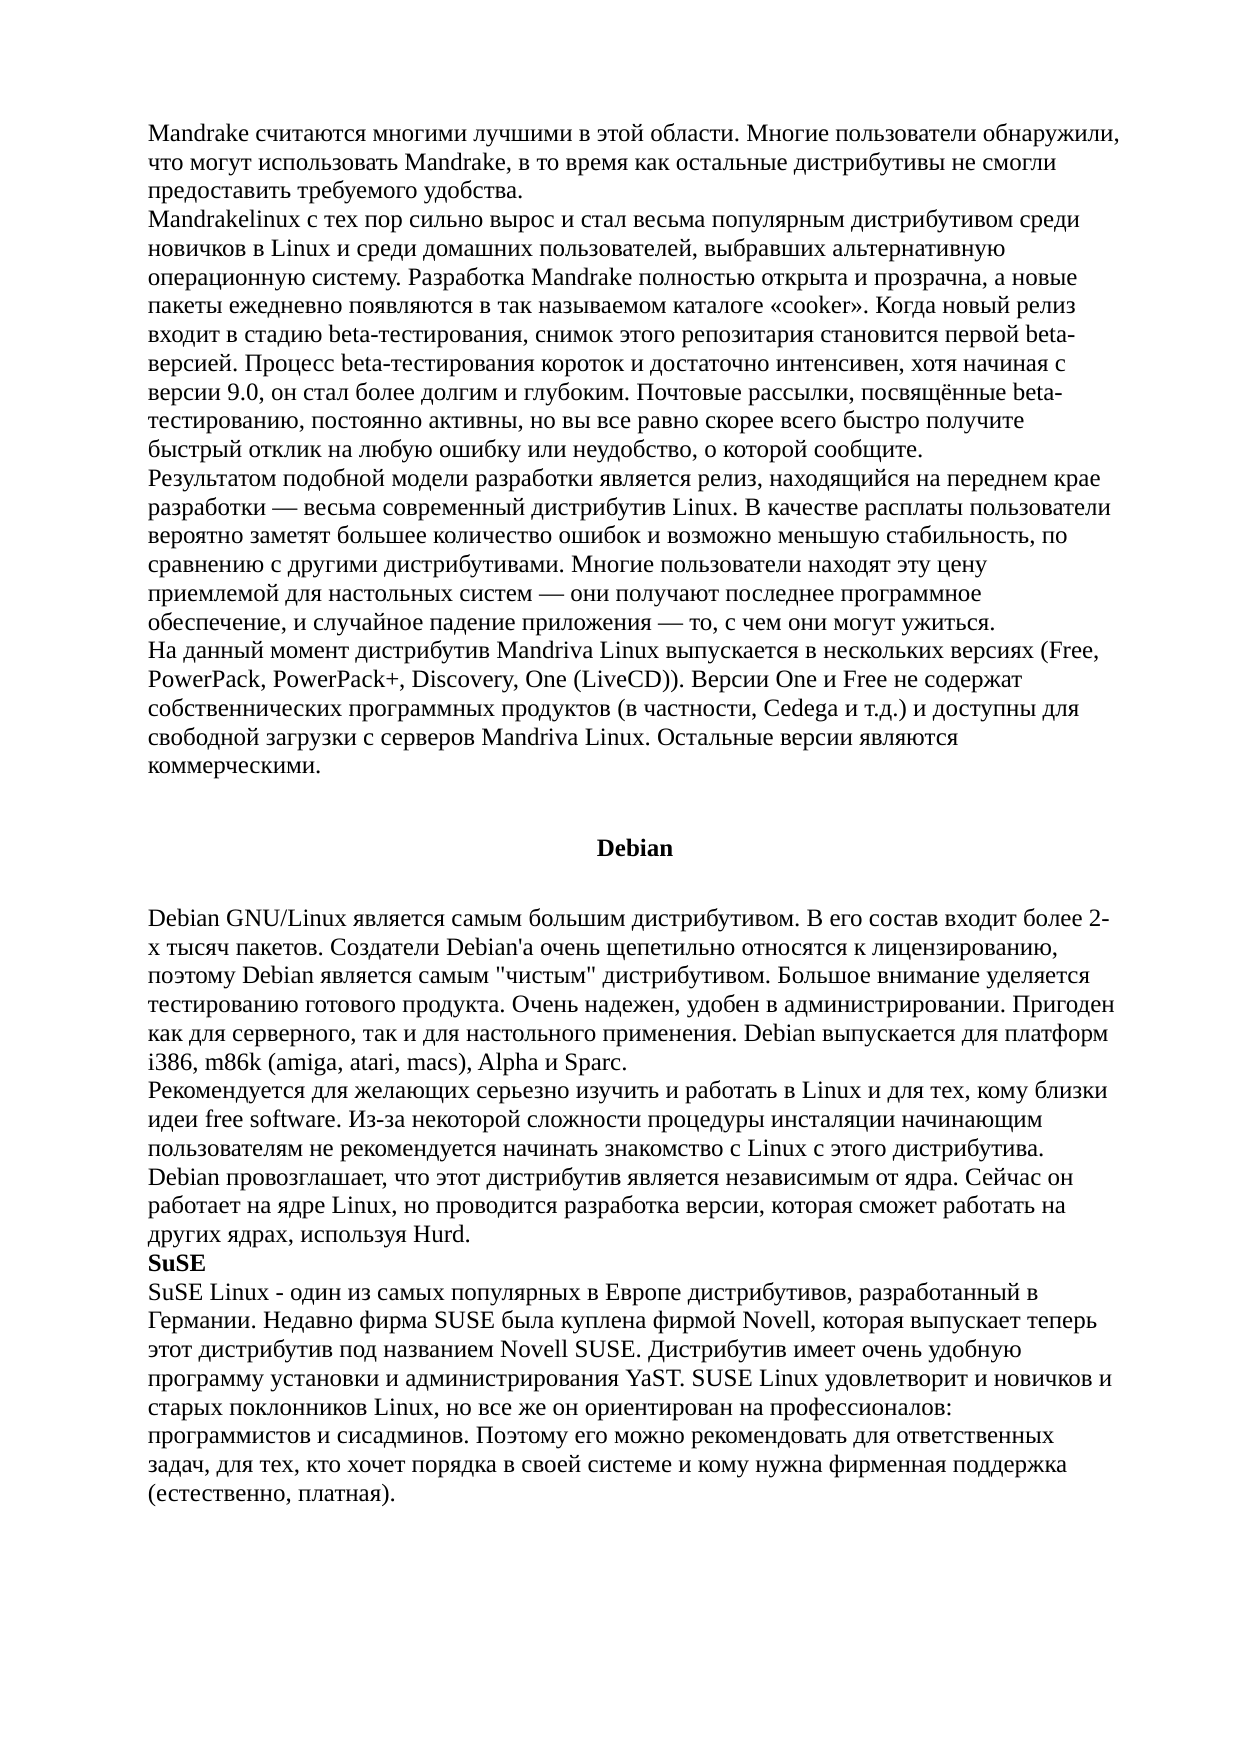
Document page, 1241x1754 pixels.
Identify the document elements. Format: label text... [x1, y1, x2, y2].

text Debian GNU/Linux является самым большим дистрибутивом. В его состав входит более 2-х тысяч пакетов. Создатели Debian'а очень щепетильно относятся к лицензированию, поэтому Debian является самым "чистым" дистрибутивом. Большое внимание уделяется тестированию готового продукта. Очень надежен, удобен в администрировании. Пригоден как для серверного, так и для настольного применения. Debian выпускается для платформ i386, m86k (amiga, atari, macs), Alpha и Sparc. Рекомендуется для желающих серьезно изучить и работать в Linux и для тех, кому близки идеи free software. Из-за некоторой сложности процедуры инсталяции начинающим пользователям не рекомендуется начинать знакомство с Linux с этого дистрибутива. Debian провозглашает, что этот дистрибутив является независимым от ядра. Сейчас он работает на ядре Linux, но проводится разработка версии, которая сможет работать на других ядрах, используя Hurd. SuSE SuSE Linux - один из самых популярных в Европе дистрибутивов, разработанный в Германии. Недавно фирма SUSE была куплена фирмой Novell, которая выпускает теперь этот дистрибутив под названием Novell SUSE. Дистрибутив имеет очень удобную программу установки и администрирования YaST. SUSE Linux удовлетворит и новичков и старых поклонников Linux, но все же он ориентирован на профессионалов: программистов и сисадминов. Поэтому его можно рекомендовать для ответственных задач, для тех, кто хочет порядка в своей системе и кому нужна фирменная поддержка (естественно, платная). [148, 903, 1122, 1507]
text Debian [148, 833, 1122, 891]
text Mandrake считаются многими лучшими в этой области. Многие пользователи обнаружили, что могут использовать Mandrake, в то время как остальные дистрибутивы не смогли предоставить требуемого удобства. Mandrakelinux с тех пор сильно вырос и стал весьма популярным дистрибутивом среди новичков в Linux и среди домашних пользователей, выбравших альтернативную операционную систему. Разработка Mandrake полностью открыта и прозрачна, а новые пакеты ежедневно появляются в так называемом каталоге «cooker». Когда новый релиз входит в стадию beta-тестирования, снимок этого репозитария становится первой beta-версией. Процесс beta-тестирования короток и достаточно интенсивен, хотя начиная с версии 9.0, он стал более долгим и глубоким. Почтовые рассылки, посвящённые beta-тестированию, постоянно активны, но вы все равно скорее всего быстро получите быстрый отклик на любую ошибку или неудобство, о которой сообщите. Результатом подобной модели разработки является релиз, находящийся на переднем крае разработки — весьма современный дистрибутив Linux. В качестве расплаты пользователи вероятно заметят большее количество ошибок и возможно меньшую стабильность, по сравнению с другими дистрибутивами. Многие пользователи находят эту цену приемлемой для настольных систем — они получают последнее программное обеспечение, и случайное падение приложения — то, с чем они могут ужиться. На данный момент дистрибутив Mandriva Linux выпускается в нескольких версиях (Free, PowerPack, PowerPack+, Discovery, One (LiveCD)). Версии One и Free не содержат собственнических программных продуктов (в частности, Cedega и т.д.) и доступны для свободной загрузки с серверов Mandriva Linux. Остальные версии являются коммерческими. [148, 118, 1122, 779]
